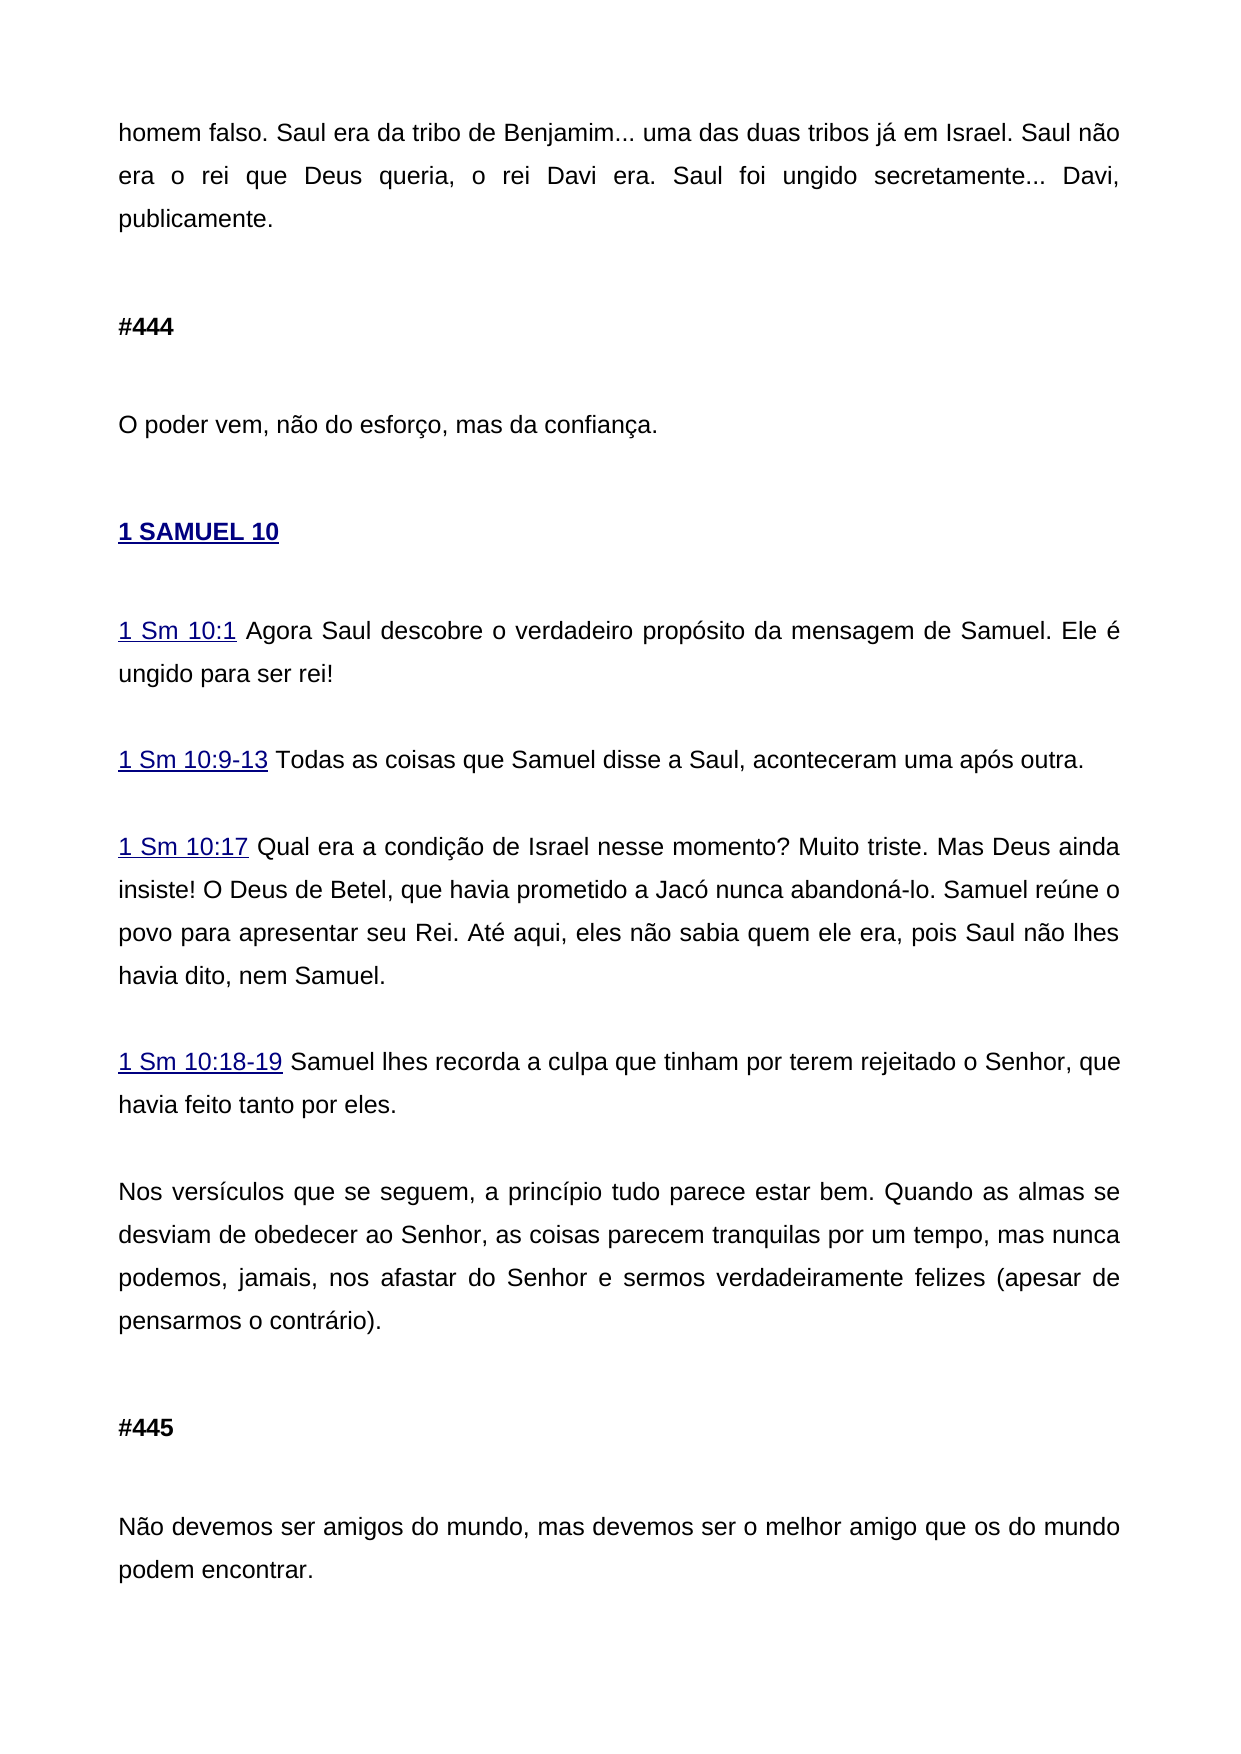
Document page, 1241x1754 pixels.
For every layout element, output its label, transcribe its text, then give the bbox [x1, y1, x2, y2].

text 1 Sm 10:17 Qual era a condição de Israel nesse momento? Muito triste. Mas Deus ainda insiste! O Deus de Betel, que havia prometido a Jacó nunca abandoná-lo. Samuel reúne o povo para apresentar seu Rei. Até aqui, eles não sabia quem ele era, pois Saul não lhes havia dito, nem Samuel. [118, 832, 1122, 990]
subtitle #445 [118, 1413, 1122, 1442]
text 1 Sm 10:1 Agora Saul descobre o verdadeiro propósito da mensagem de Samuel. Ele é ungido para ser rei! [118, 616, 1122, 688]
text homem falso. Saul era da tribo de Benjamim... uma das duas tribos já em Israel. Saul não era o rei que Deus queria, o rei Davi era. Saul foi ungido secretamente... Davi, publicamente. [118, 118, 1122, 233]
text O poder vem, não do esforço, mas da confiança. [118, 410, 1122, 439]
subtitle #444 [118, 311, 1122, 340]
text Não devemos ser amigos do mundo, mas devemos ser o melhor amigo que os do mundo podem encontrar. [118, 1512, 1122, 1584]
text 1 Sm 10:18-19 Samuel lhes recorda a culpa que tinham por terem rejeitado o Senhor, que havia feito tanto por eles. [118, 1047, 1122, 1119]
text Nos versículos que se seguem, a princípio tudo parece estar bem. Quando as almas se desviam de obedecer ao Senhor, as coisas parecem tranquilas por um tempo, mas nunca podemos, jamais, nos afastar do Senhor e sermos verdadeiramente felizes (apesar de pensarmos o contrário). [118, 1177, 1122, 1335]
subtitle 1 SAMUEL 10 [118, 517, 1122, 546]
text 1 Sm 10:9-13 Todas as coisas que Samuel disse a Saul, aconteceram uma após outra. [118, 745, 1122, 774]
